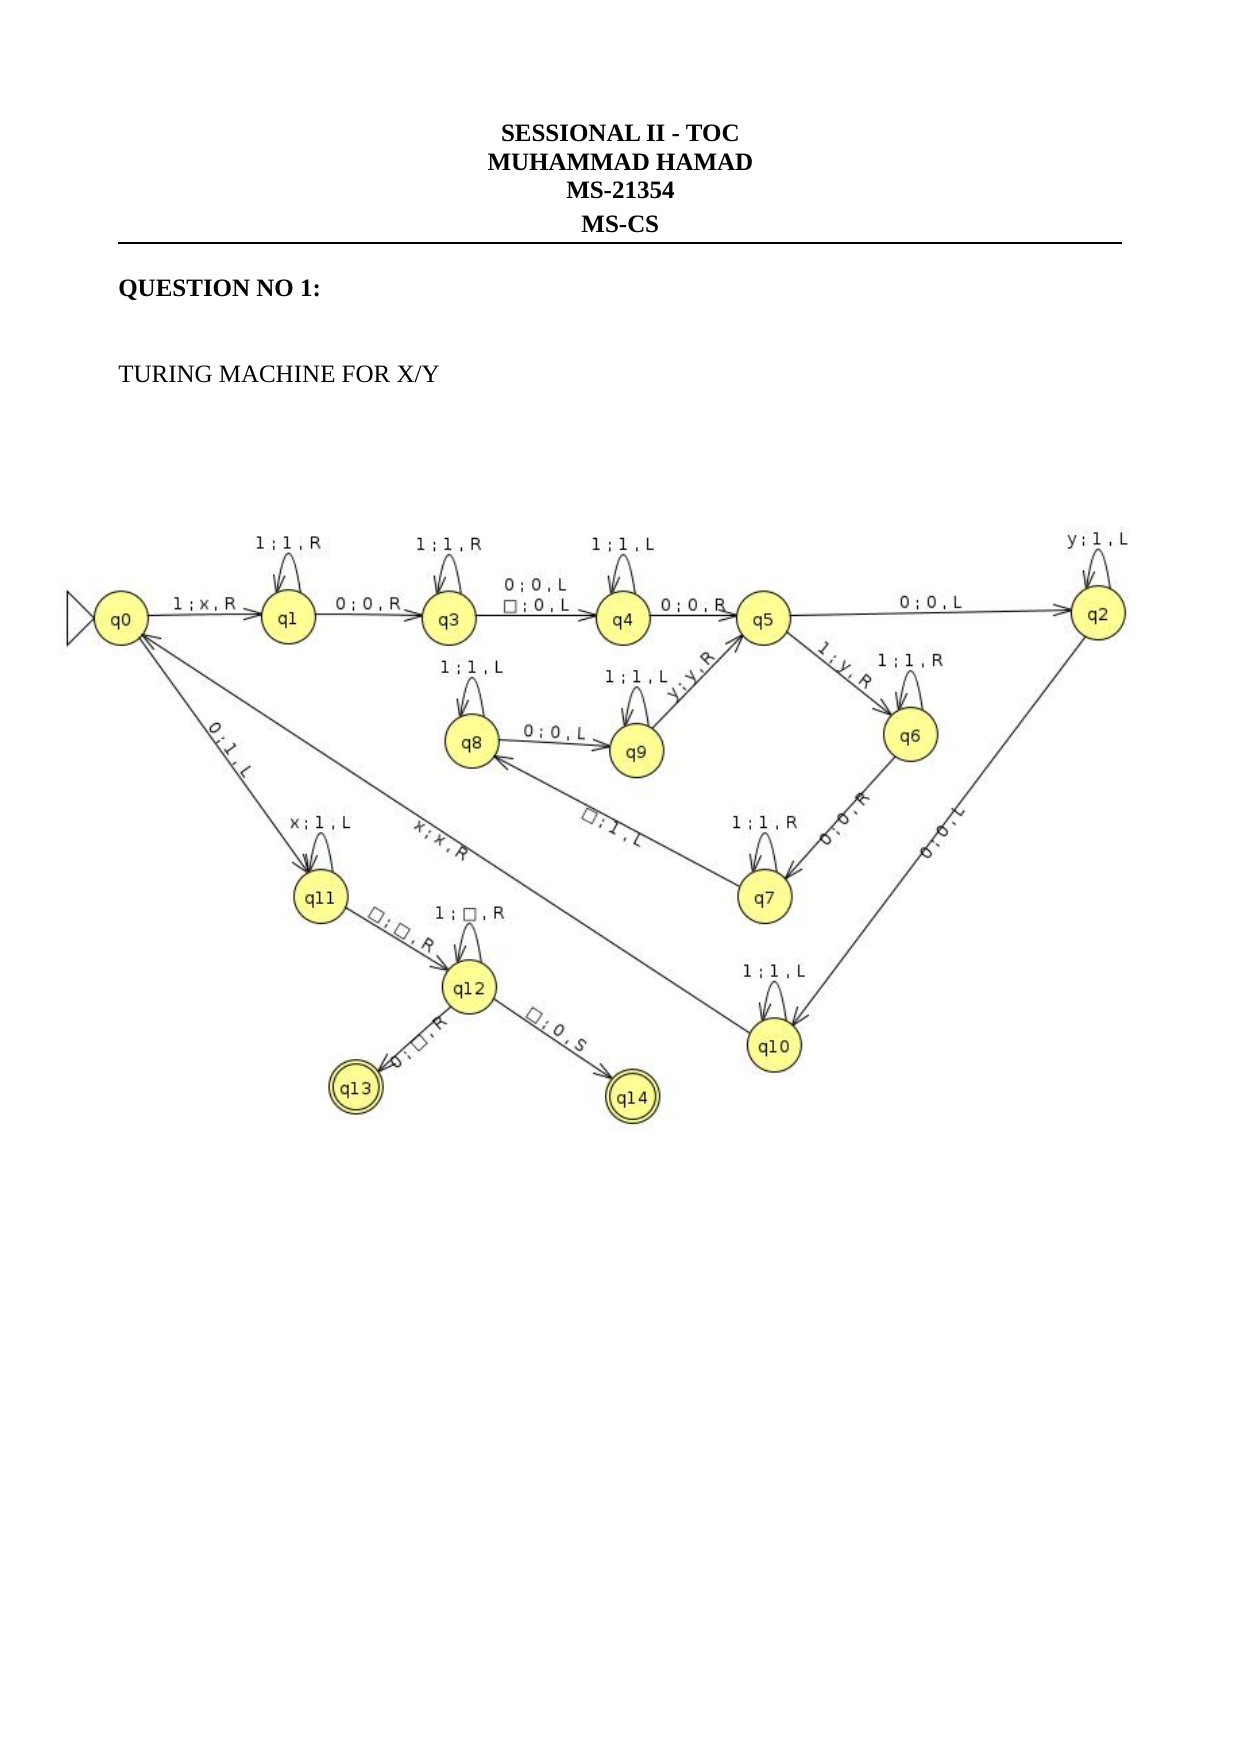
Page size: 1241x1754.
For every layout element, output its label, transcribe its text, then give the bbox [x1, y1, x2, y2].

text TURING MACHINE FOR X/Y [118, 359, 1122, 388]
text MUHAMMAD HAMAD [118, 147, 1122, 176]
text MS-CS [118, 204, 1122, 242]
picture [44, 516, 1167, 1134]
text SESSIONAL II - TOC [118, 118, 1122, 147]
text MS-21354 [118, 176, 1122, 204]
text QUESTION NO 1: [118, 273, 1122, 301]
